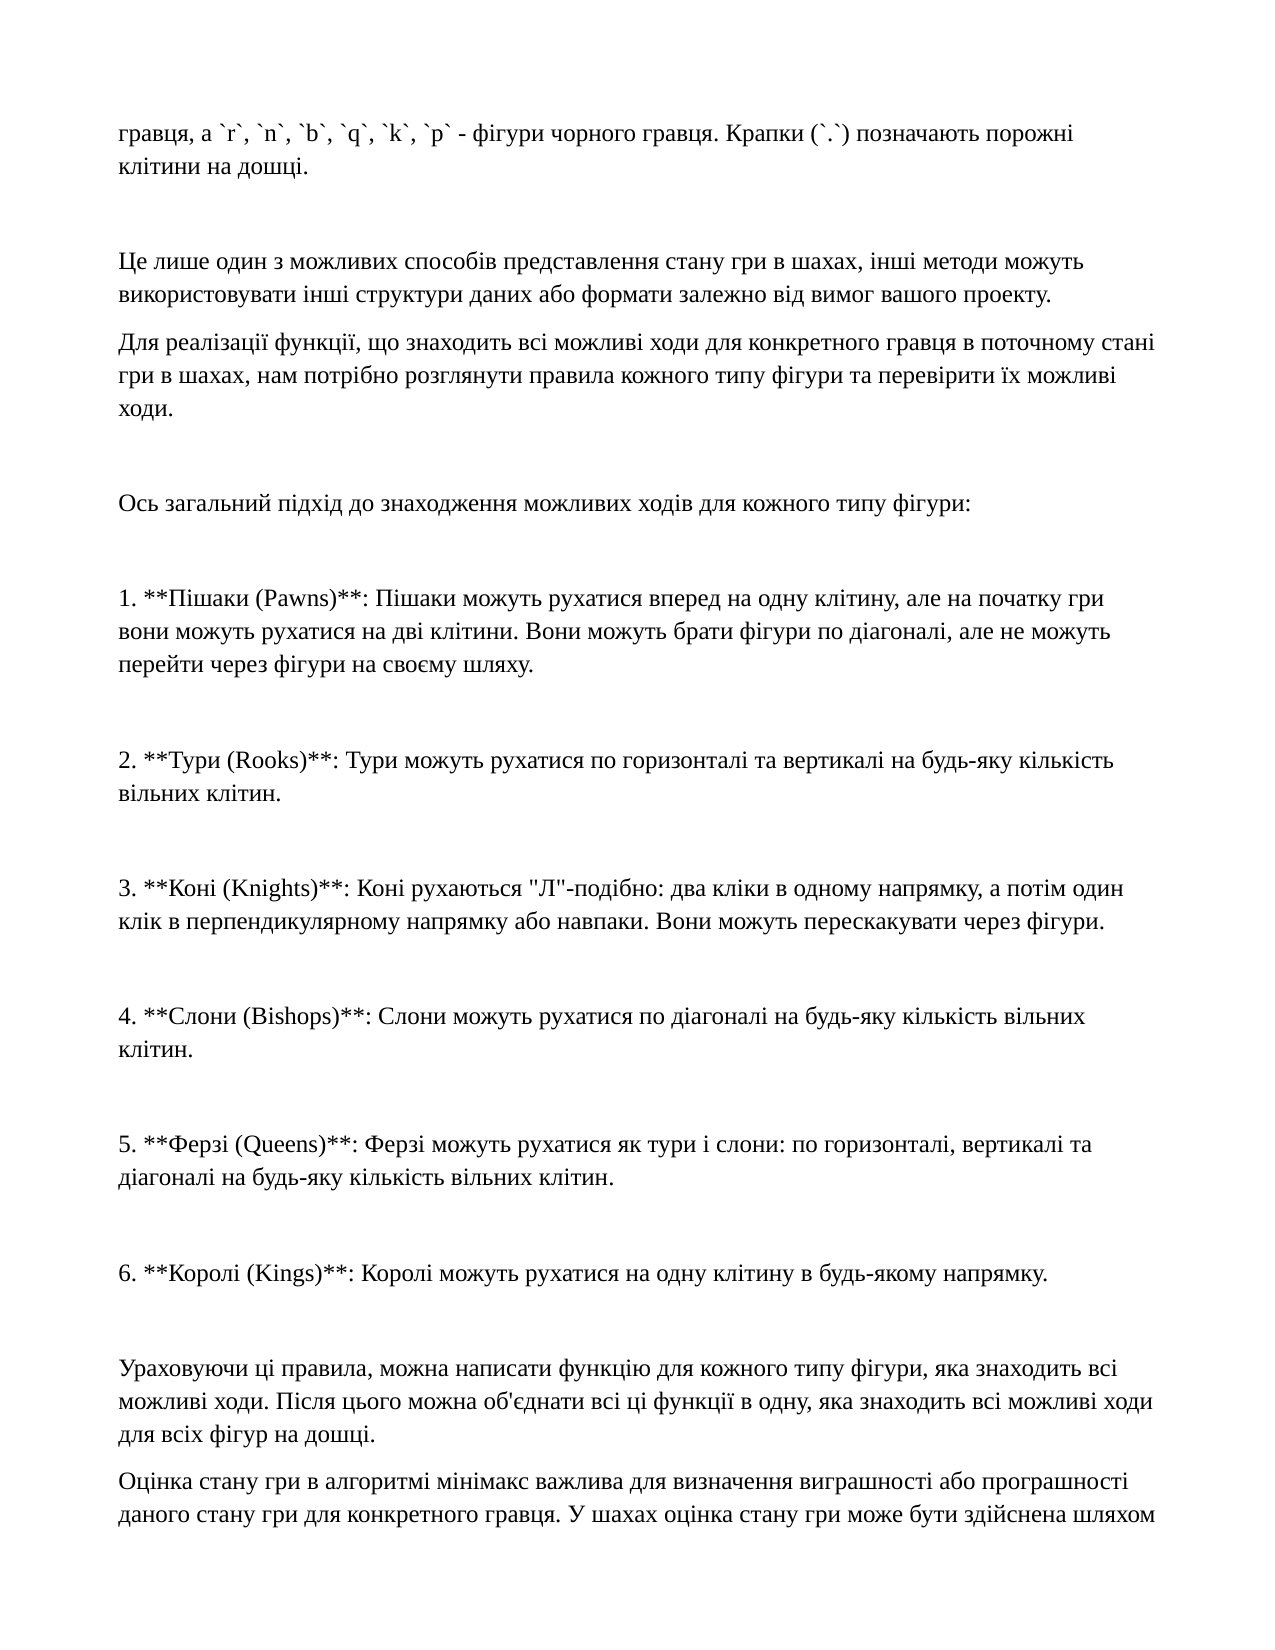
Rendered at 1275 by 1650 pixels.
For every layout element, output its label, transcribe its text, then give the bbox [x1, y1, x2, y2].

text 4. **Слони (Bishops)**: Слони можуть рухатися по діагоналі на будь-яку кількість вільних клітин. [118, 1001, 1157, 1063]
text 2. **Тури (Rooks)**: Тури можуть рухатися по горизонталі та вертикалі на будь-яку кількість вільних клітин. [118, 745, 1157, 806]
text 3. **Коні (Knights)**: Коні рухаються "Л"-подібно: два кліки в одному напрямку, а потім один клік в перпендикулярному напрямку або навпаки. Вони можуть перескакувати через фігури. [118, 873, 1157, 935]
text Ось загальний підхід до знаходження можливих ходів для кожного типу фігури: [118, 488, 1157, 517]
text 6. **Королі (Kings)**: Королі можуть рухатися на одну клітину в будь-якому напрямку. [118, 1258, 1157, 1286]
text Для реалізації функції, що знаходить всі можливі ходи для конкретного гравця в поточному стані гри в шахах, нам потрібно розглянути правила кожного типу фігури та перевірити їх можливі ходи. [118, 327, 1157, 422]
text Це лише один з можливих способів представлення стану гри в шахах, інші методи можуть використовувати інші структури даних або формати залежно від вимог вашого проекту. [118, 246, 1157, 308]
text Ураховуючи ці правила, можна написати функцію для кожного типу фігури, яка знаходить всі можливі ходи. Після цього можна об'єднати всі ці функції в одну, яка знаходить всі можливі ходи для всіх фігур на дошці. [118, 1353, 1157, 1448]
text гравця, а `r`, `n`, `b`, `q`, `k`, `p` - фігури чорного гравця. Крапки (`.`) позначають порожні клітини на дошці. [118, 118, 1157, 180]
text Оцінка стану гри в алгоритмі мінімакс важлива для визначення виграшності або програшності даного стану гри для конкретного гравця. У шахах оцінка стану гри може бути здійснена шляхом [118, 1466, 1157, 1528]
text 5. **Ферзі (Queens)**: Ферзі можуть рухатися як тури і слони: по горизонталі, вертикалі та діагоналі на будь-яку кількість вільних клітин. [118, 1129, 1157, 1191]
text 1. **Пішаки (Pawns)**: Пішаки можуть рухатися вперед на одну клітину, але на початку гри вони можуть рухатися на дві клітини. Вони можуть брати фігури по діагоналі, але не можуть перейти через фігури на своєму шляху. [118, 583, 1157, 678]
